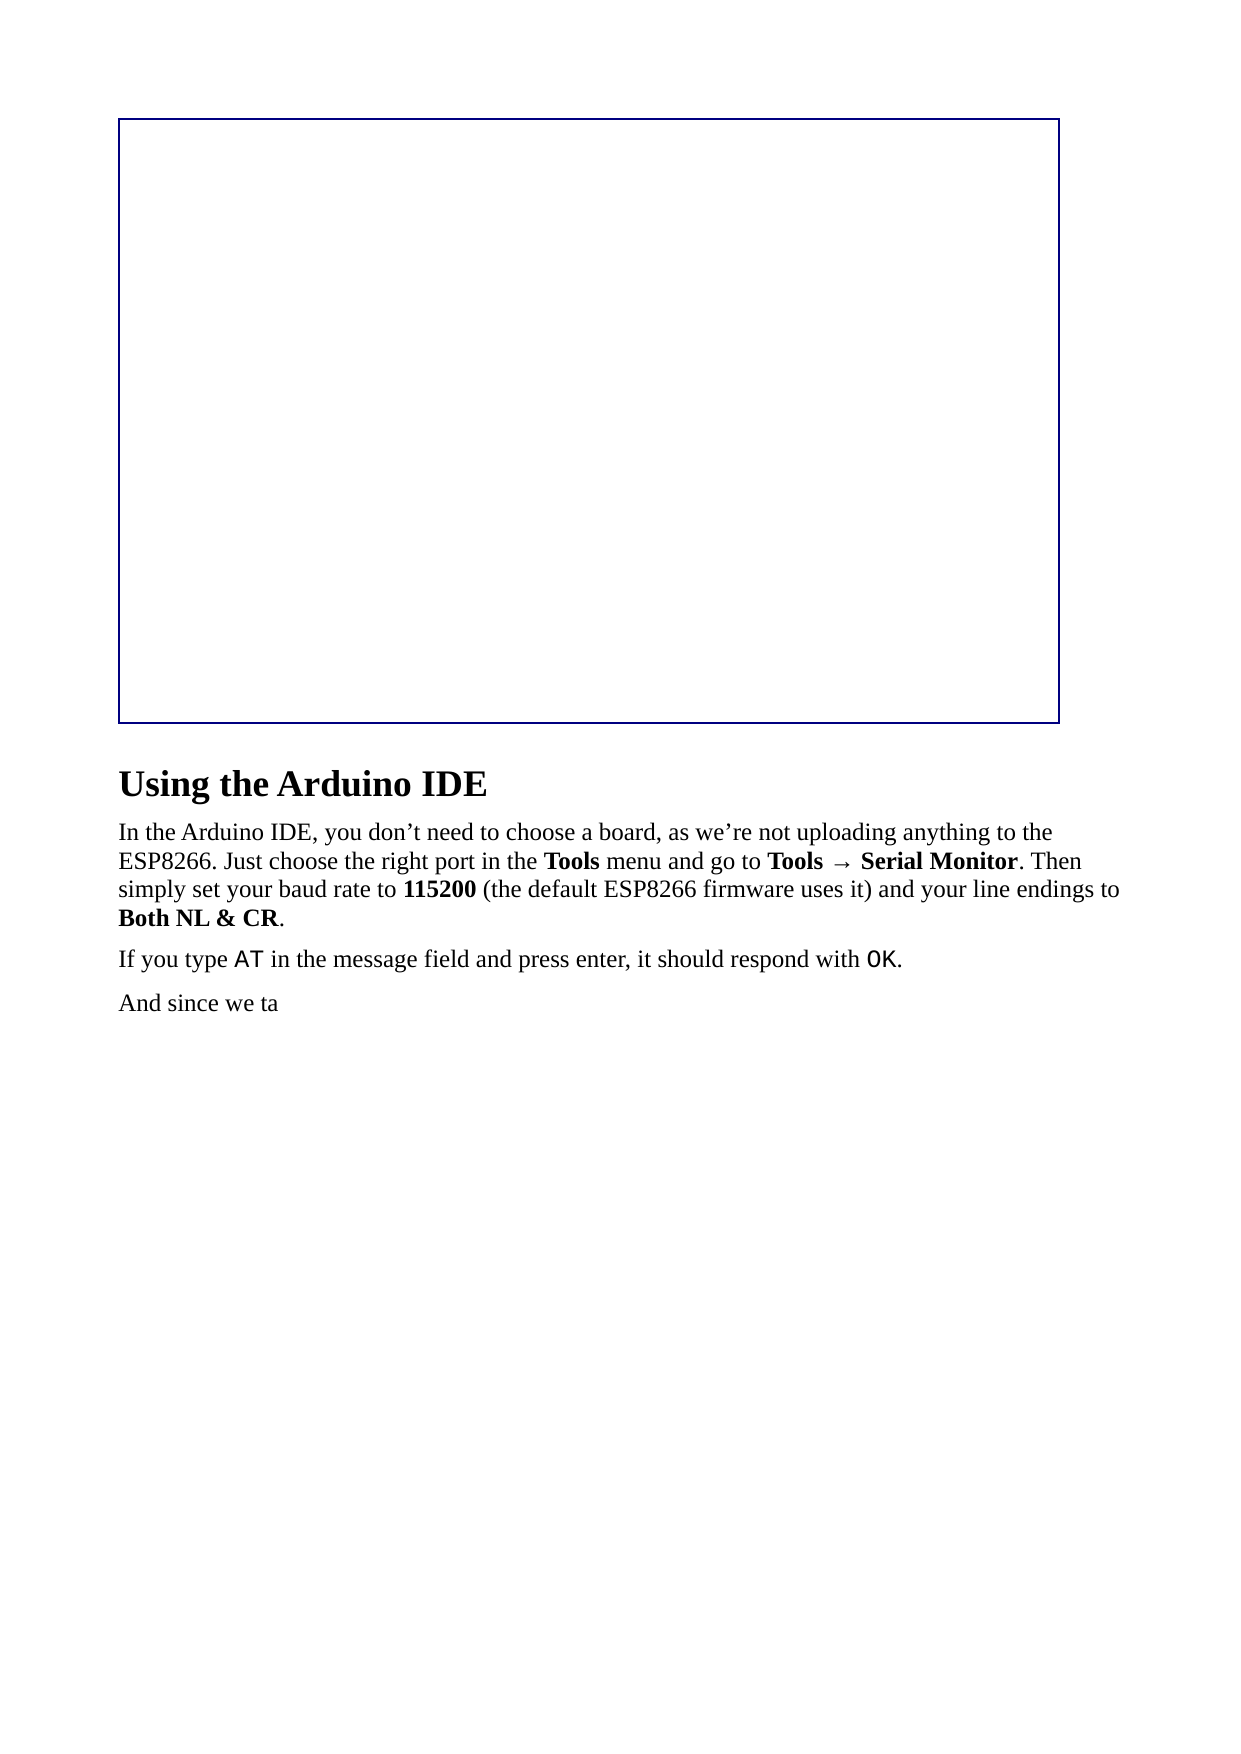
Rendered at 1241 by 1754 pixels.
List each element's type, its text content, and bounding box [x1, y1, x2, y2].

subtitle Using the Arduino IDE [118, 761, 1122, 804]
text If you type AT in the message field and press enter, it should respond with OK. [118, 944, 1122, 975]
text And since we ta [118, 988, 1122, 1017]
text In the Arduino IDE, you don’t need to choose a board, as we’re not uploading anything to the ESP8266. Just choose the right port in the Tools menu and go to Tools → Serial Monitor. Then simply set your baud rate to 115200 (the default ESP8266 firmware uses it) and your line endings to Both NL & CR. [118, 817, 1122, 932]
